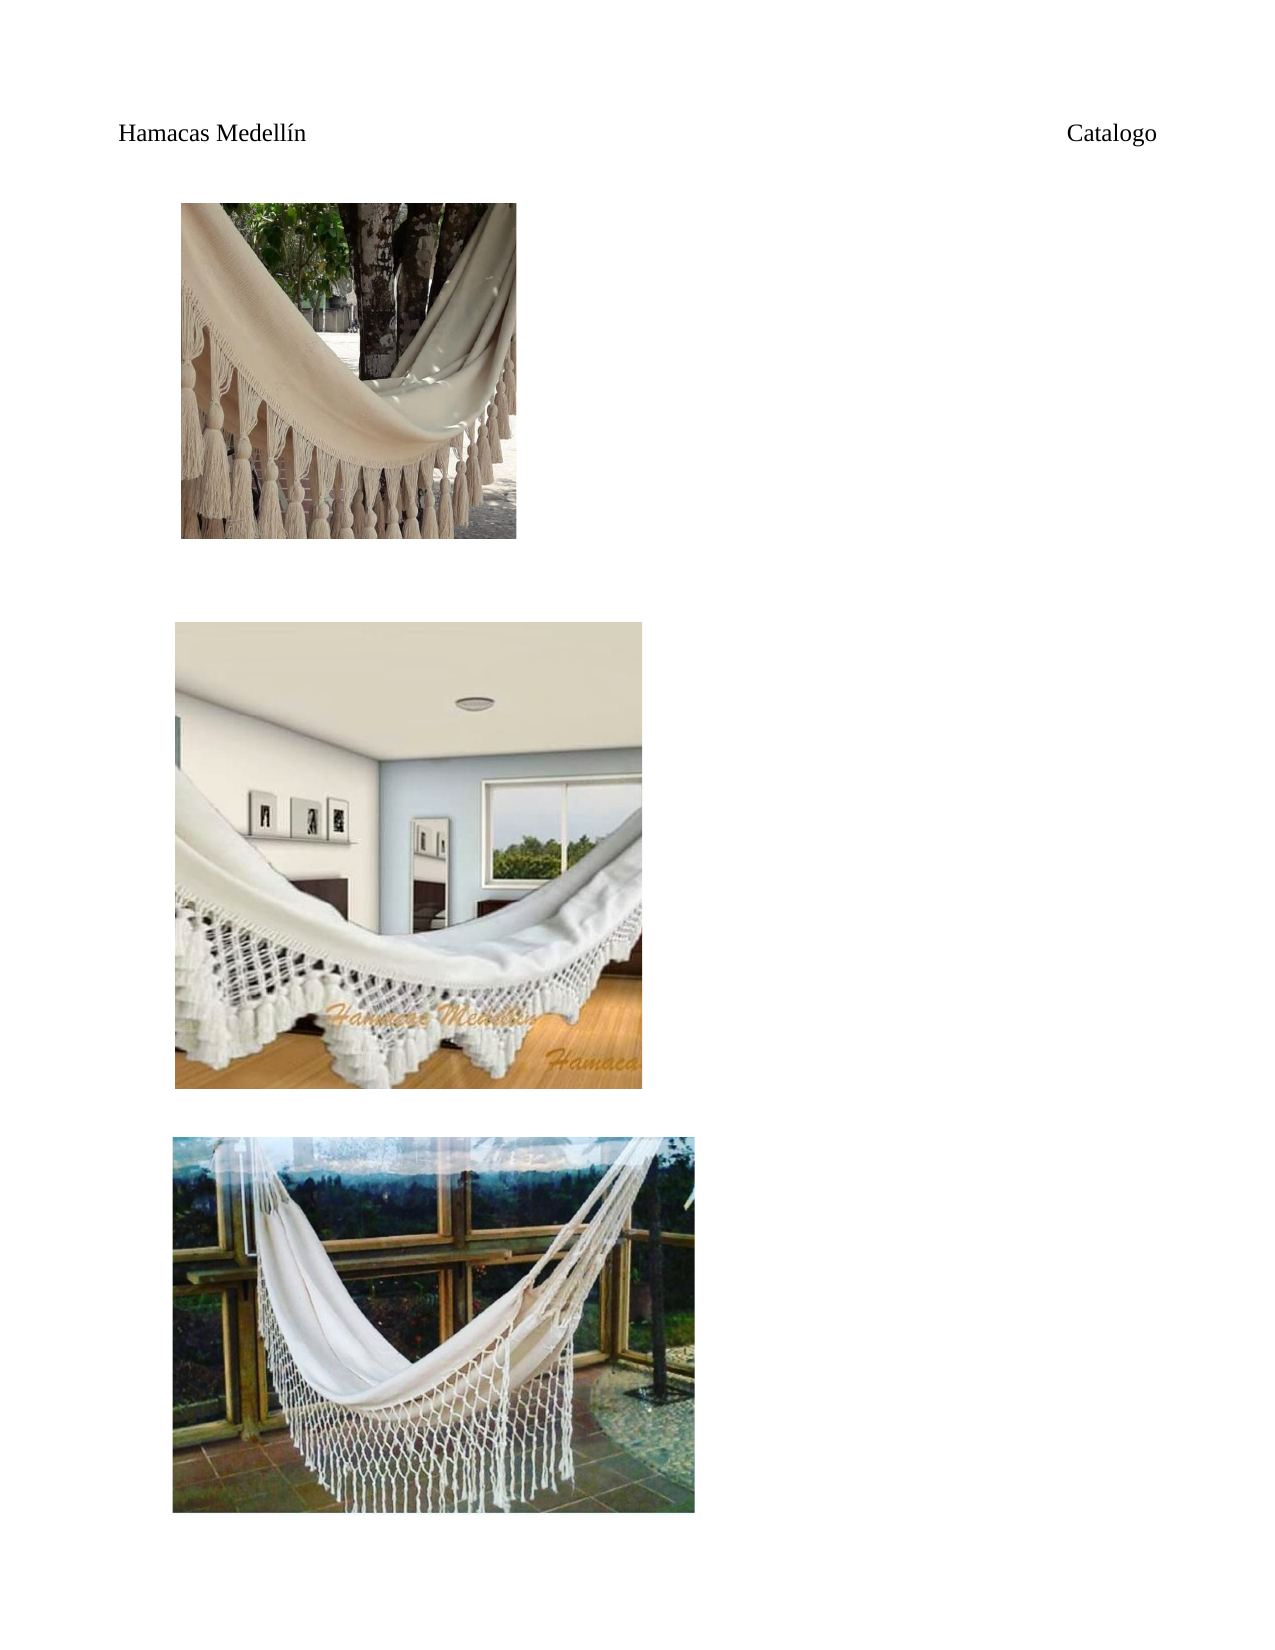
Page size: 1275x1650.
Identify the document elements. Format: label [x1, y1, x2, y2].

picture [172, 1137, 695, 1517]
picture [175, 622, 643, 1089]
picture [181, 203, 517, 539]
